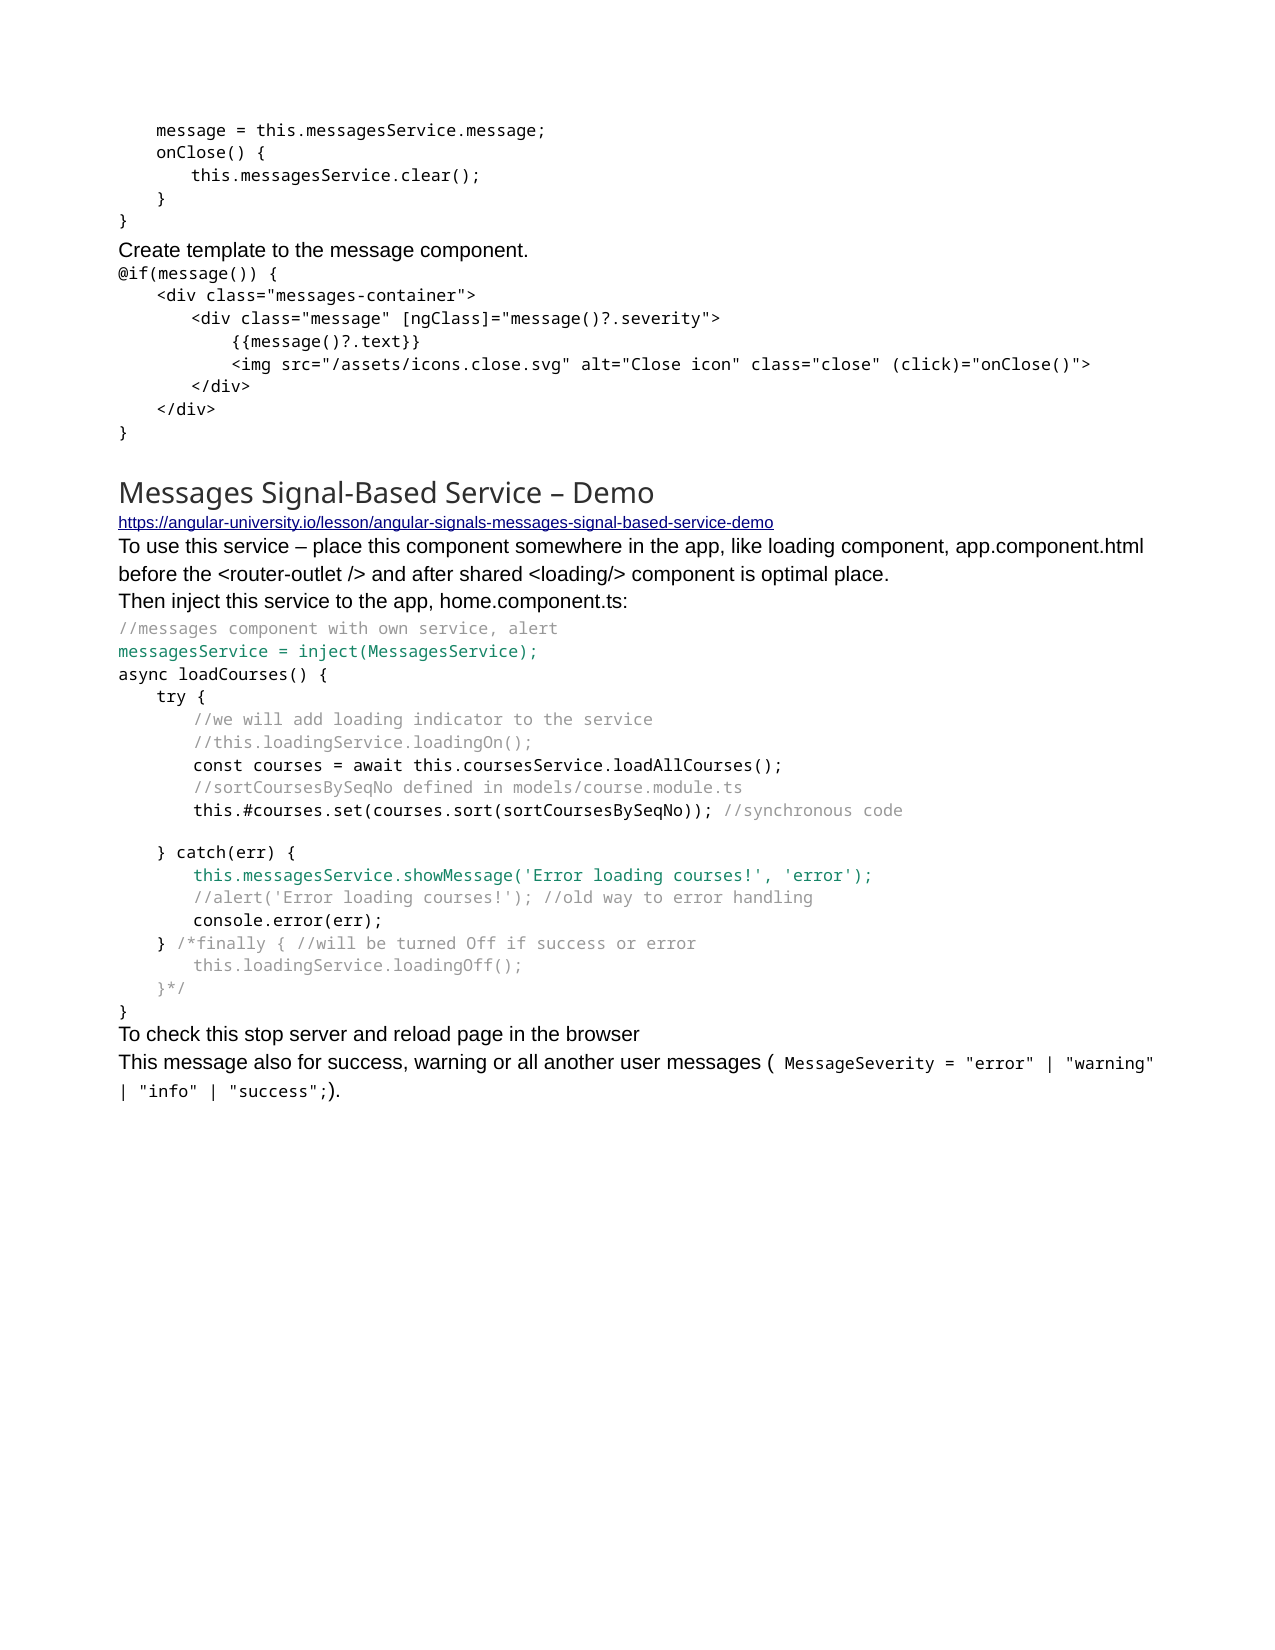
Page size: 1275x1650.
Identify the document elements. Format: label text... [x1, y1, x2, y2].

text To check this stop server and reload page in the browser [118, 1022, 1157, 1046]
text <div class="message" [ngClass]="message()?.severity"> [118, 307, 1157, 329]
text } catch(err) { [118, 840, 1157, 863]
text This message also for success, warning or all another user messages ( MessageSeverity = "error" | "warning" | "info" | "success";). [118, 1049, 1157, 1102]
text const courses = await this.coursesService.loadAllCourses(); [118, 753, 1157, 776]
text this.#courses.set(courses.sort(sortCoursesBySeqNo)); //synchronous code [118, 798, 1157, 821]
text //this.loadingService.loadingOn(); [118, 730, 1157, 753]
text Then inject this service to the app, home.component.ts: [118, 589, 1157, 613]
text this.messagesService.showMessage('Error loading courses!', 'error'); [118, 863, 1157, 886]
text } [118, 209, 1157, 232]
text <div class="messages-container"> [118, 284, 1157, 307]
text } [118, 186, 1157, 209]
text try { [118, 685, 1157, 708]
text onClose() { [118, 141, 1157, 163]
text </div> [118, 375, 1157, 398]
text https://angular-university.io/lesson/angular-signals-messages-signal-based-service-demo [118, 512, 1157, 532]
text async loadCourses() { [118, 662, 1157, 685]
text //messages component with own service, alert [118, 617, 1157, 639]
text this.messagesService.clear(); [118, 163, 1157, 186]
text //sortCoursesBySeqNo defined in models/course.module.ts [118, 776, 1157, 798]
text </div> [118, 398, 1157, 420]
text @if(message()) { [118, 261, 1157, 284]
text messagesService = inject(MessagesService); [118, 639, 1157, 662]
text //we will add loading indicator to the service [118, 708, 1157, 730]
text this.loadingService.loadingOff(); [118, 954, 1157, 977]
text } /*finally { //will be turned Off if success or error [118, 931, 1157, 954]
text <img src="/assets/icons.close.svg" alt="Close icon" class="close" (click)="onClose()"> [118, 352, 1157, 375]
text {{message()?.text}} [118, 329, 1157, 352]
text Create template to the message component. [118, 232, 1157, 261]
text } [118, 999, 1157, 1022]
text To use this service – place this component somewhere in the app, like loading component, app.component.html before the <router-outlet /> and after shared <loading/> component is optimal place. [118, 534, 1157, 586]
text }*/ [118, 977, 1157, 999]
text console.error(err); [118, 908, 1157, 931]
text message = this.messagesService.message; [118, 118, 1157, 141]
text Messages Signal-Based Service – Demo [118, 473, 1157, 512]
text } [118, 420, 1157, 443]
text //alert('Error loading courses!'); //old way to error handling [118, 886, 1157, 908]
